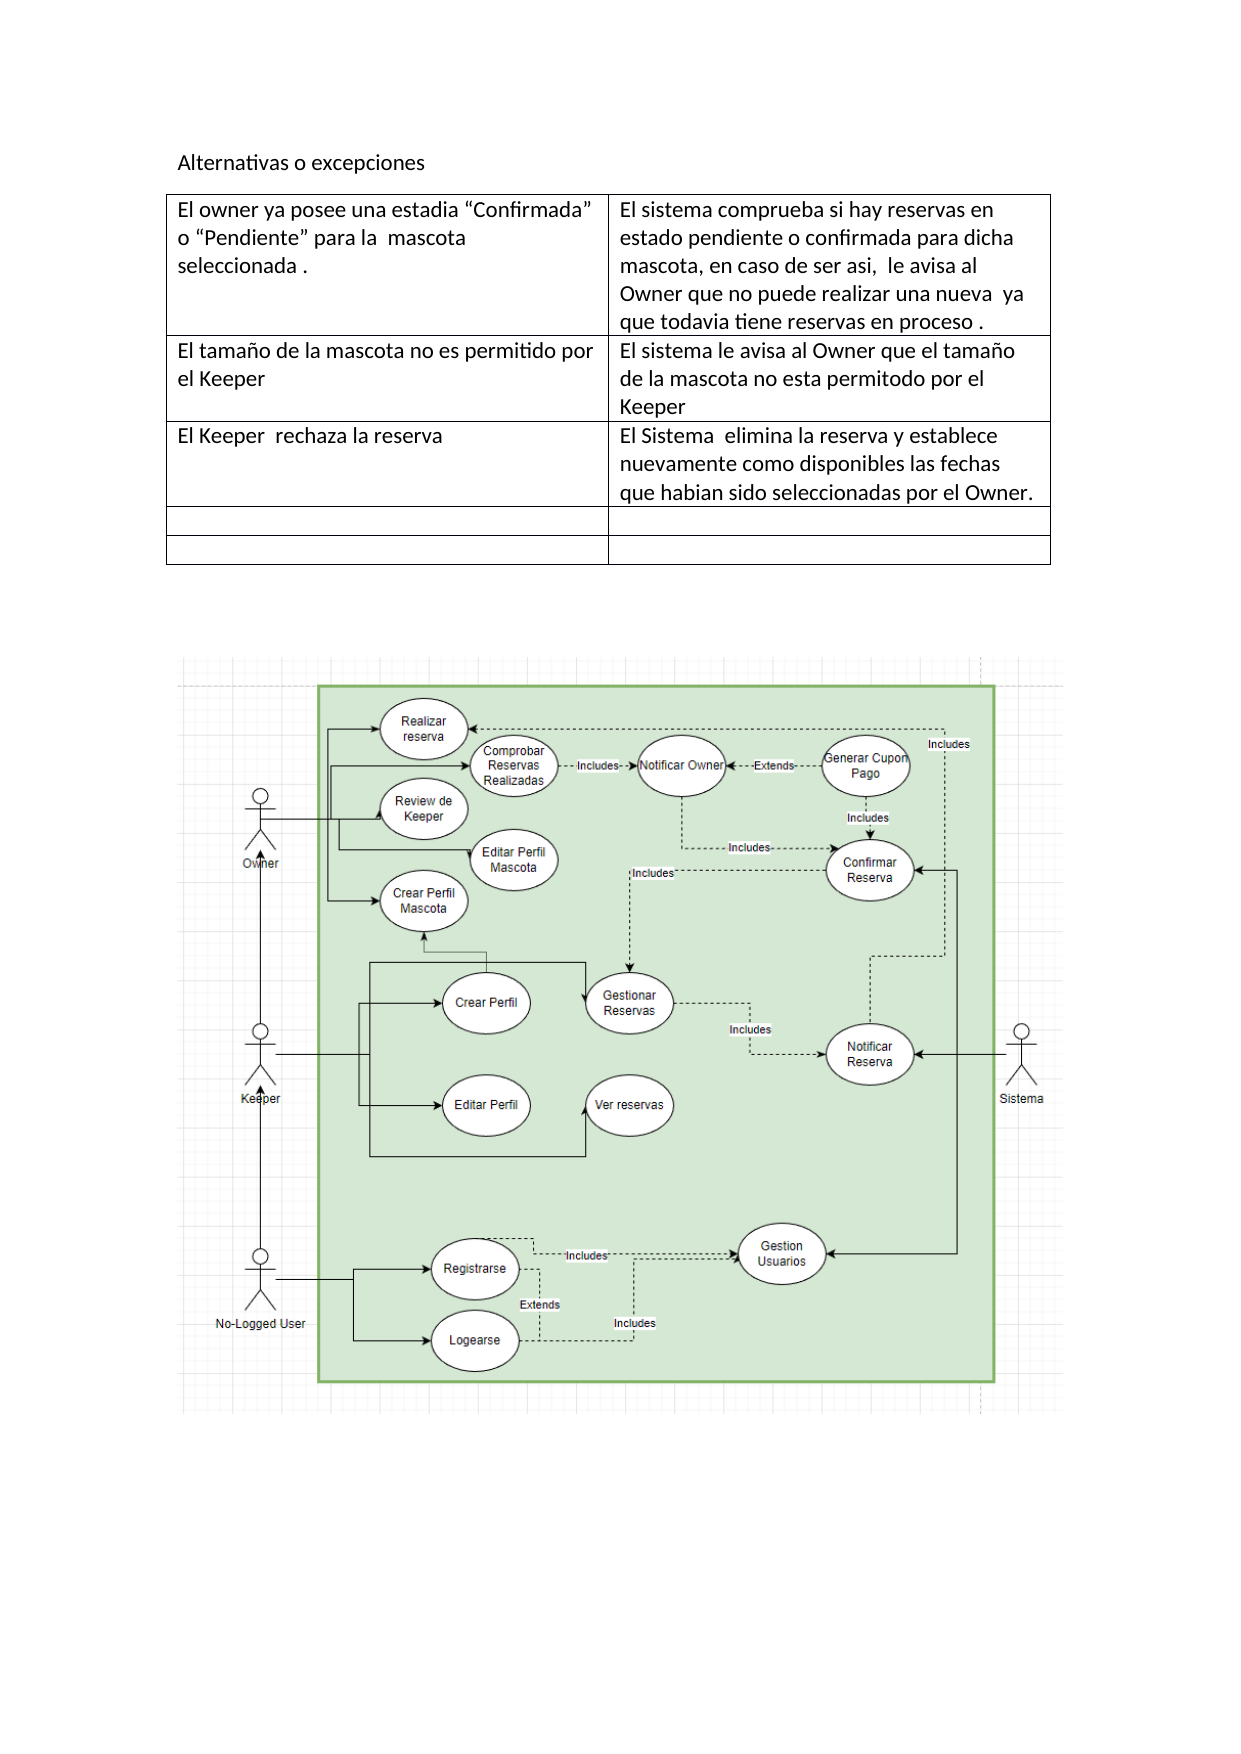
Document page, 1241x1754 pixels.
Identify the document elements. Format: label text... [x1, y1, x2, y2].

table_cell [609, 507, 1050, 535]
text Alternativas o excepciones [177, 148, 1063, 176]
table_cell [167, 536, 608, 564]
table_header El sistema comprueba si hay reservas en estado pendiente o confirmada para dicha mascota, en caso de ser asi, le avisa al Owner que no puede realizar una nueva ya que todavia tiene reservas en proceso . [609, 195, 1050, 335]
table_cell El Keeper rechaza la reserva [167, 422, 608, 506]
table_header El owner ya posee una estadia “Confirmada” o “Pendiente” para la mascota seleccionada . [167, 195, 608, 335]
table_cell El Sistema elimina la reserva y establece nuevamente como disponibles las fechas que habian sido seleccionadas por el Owner. [609, 422, 1050, 506]
picture [177, 657, 1063, 1414]
table_cell El tamaño de la mascota no es permitido por el Keeper [167, 336, 608, 421]
table_cell El sistema le avisa al Owner que el tamaño de la mascota no esta permitodo por el Keeper [609, 336, 1050, 421]
table_cell [167, 507, 608, 535]
table_cell [609, 536, 1050, 564]
